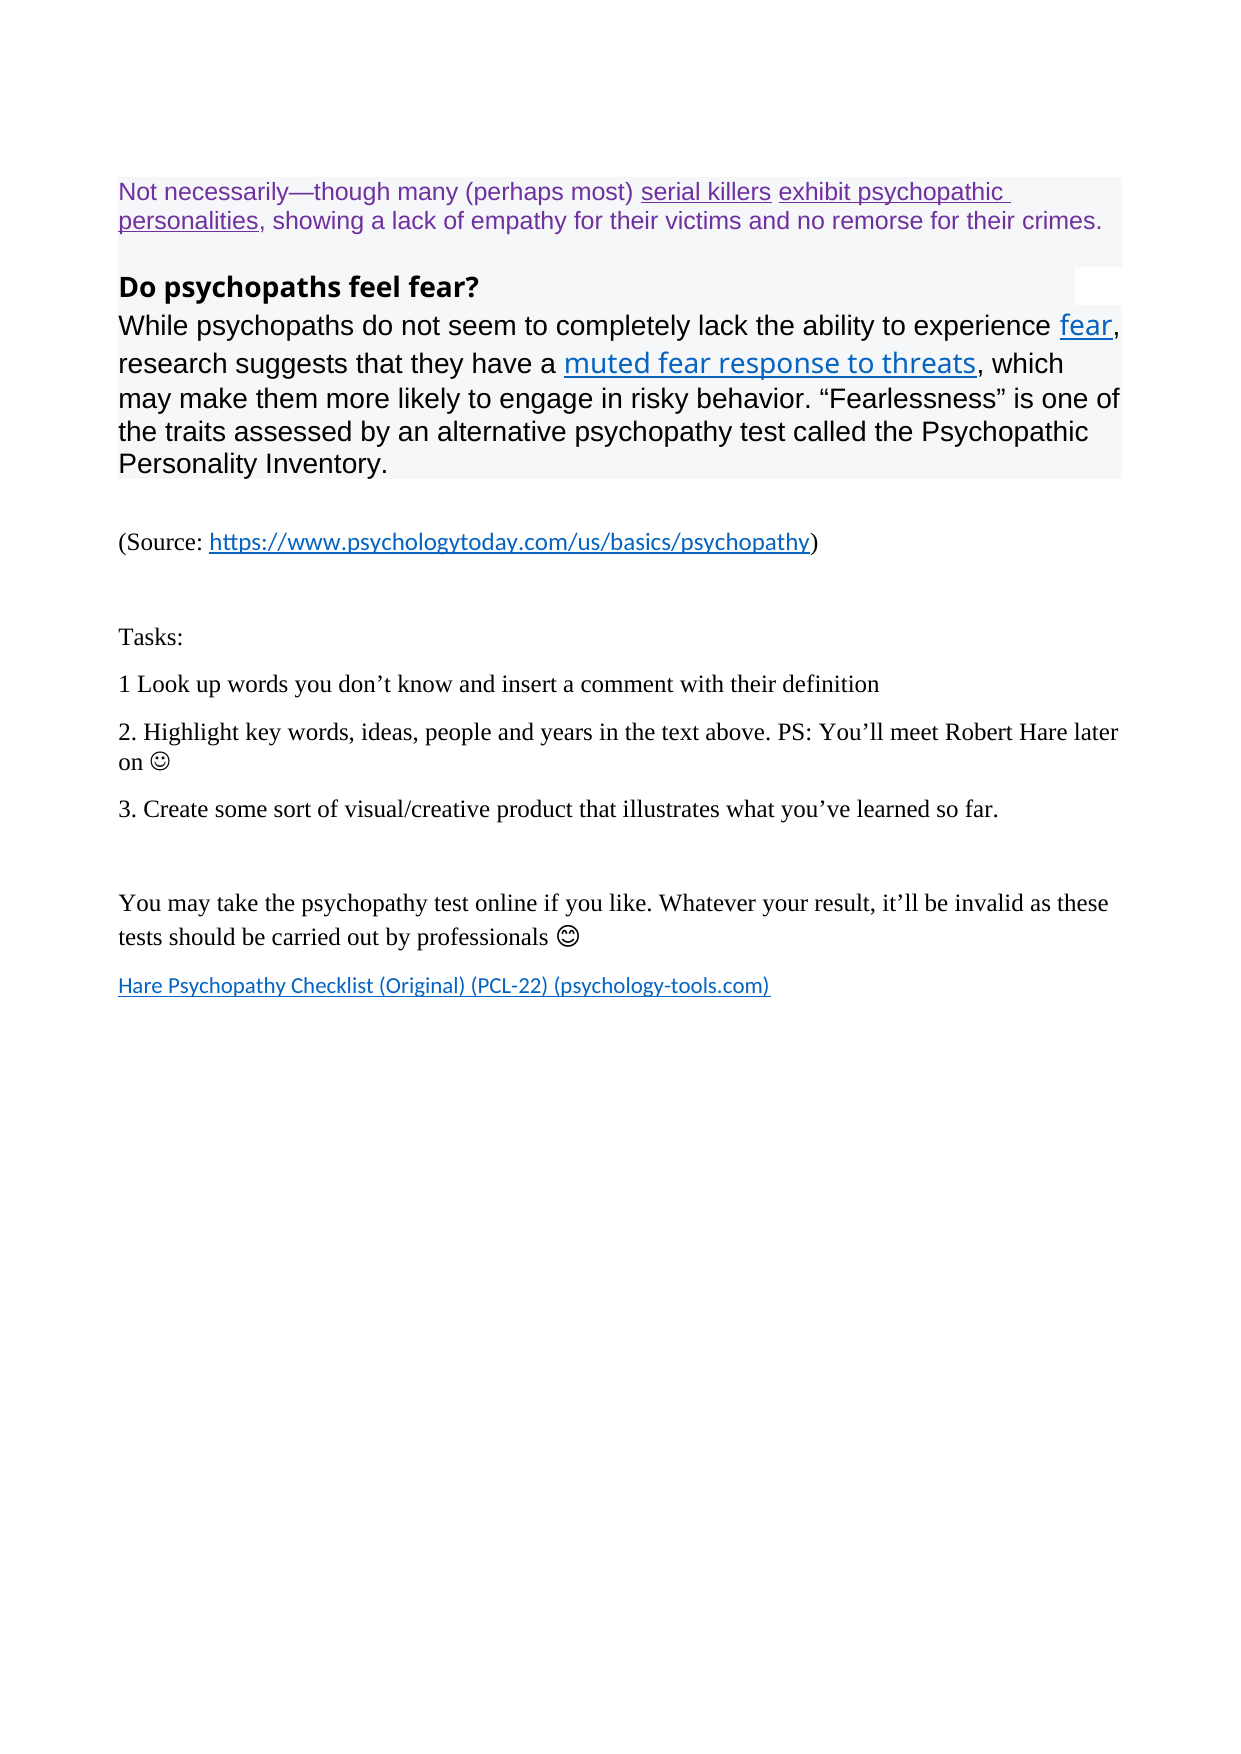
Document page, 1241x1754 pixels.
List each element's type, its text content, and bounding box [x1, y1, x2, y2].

subtitle Do psychopaths feel fear? [118, 267, 1075, 305]
text (Source: https://www.psychologytoday.com/us/basics/psychopathy) [118, 526, 1122, 557]
text 3. Create some sort of visual/creative product that illustrates what you’ve learned so far. [118, 794, 1122, 823]
text You may take the psychopathy test online if you like. Whatever your result, it’ll be invalid as these tests should be carried out by professionals 😊 [118, 888, 1122, 953]
text Hare Psychopathy Checklist (Original) (PCL-22) (psychology-tools.com) [118, 972, 1122, 1000]
text 1 Look up words you don’t know and insert a comment with their definition [118, 669, 1122, 698]
text Tasks: [118, 622, 1122, 651]
text 2. Highlight key words, ideas, people and years in the text above. PS: You’ll meet Robert Hare later on  [118, 717, 1122, 776]
text Not necessarily—though many (perhaps most) serial killers exhibit psychopathic personalities, showing a lack of empathy for their victims and no remorse for their crimes. [118, 177, 1122, 235]
text While psychopaths do not seem to completely lack the ability to experience fear, research suggests that they have a muted fear response to threats, which may make them more likely to engage in risky behavior. “Fearlessness” is one of the traits assessed by an alternative psychopathy test called the Psychopathic Personality Inventory. [118, 305, 1122, 479]
